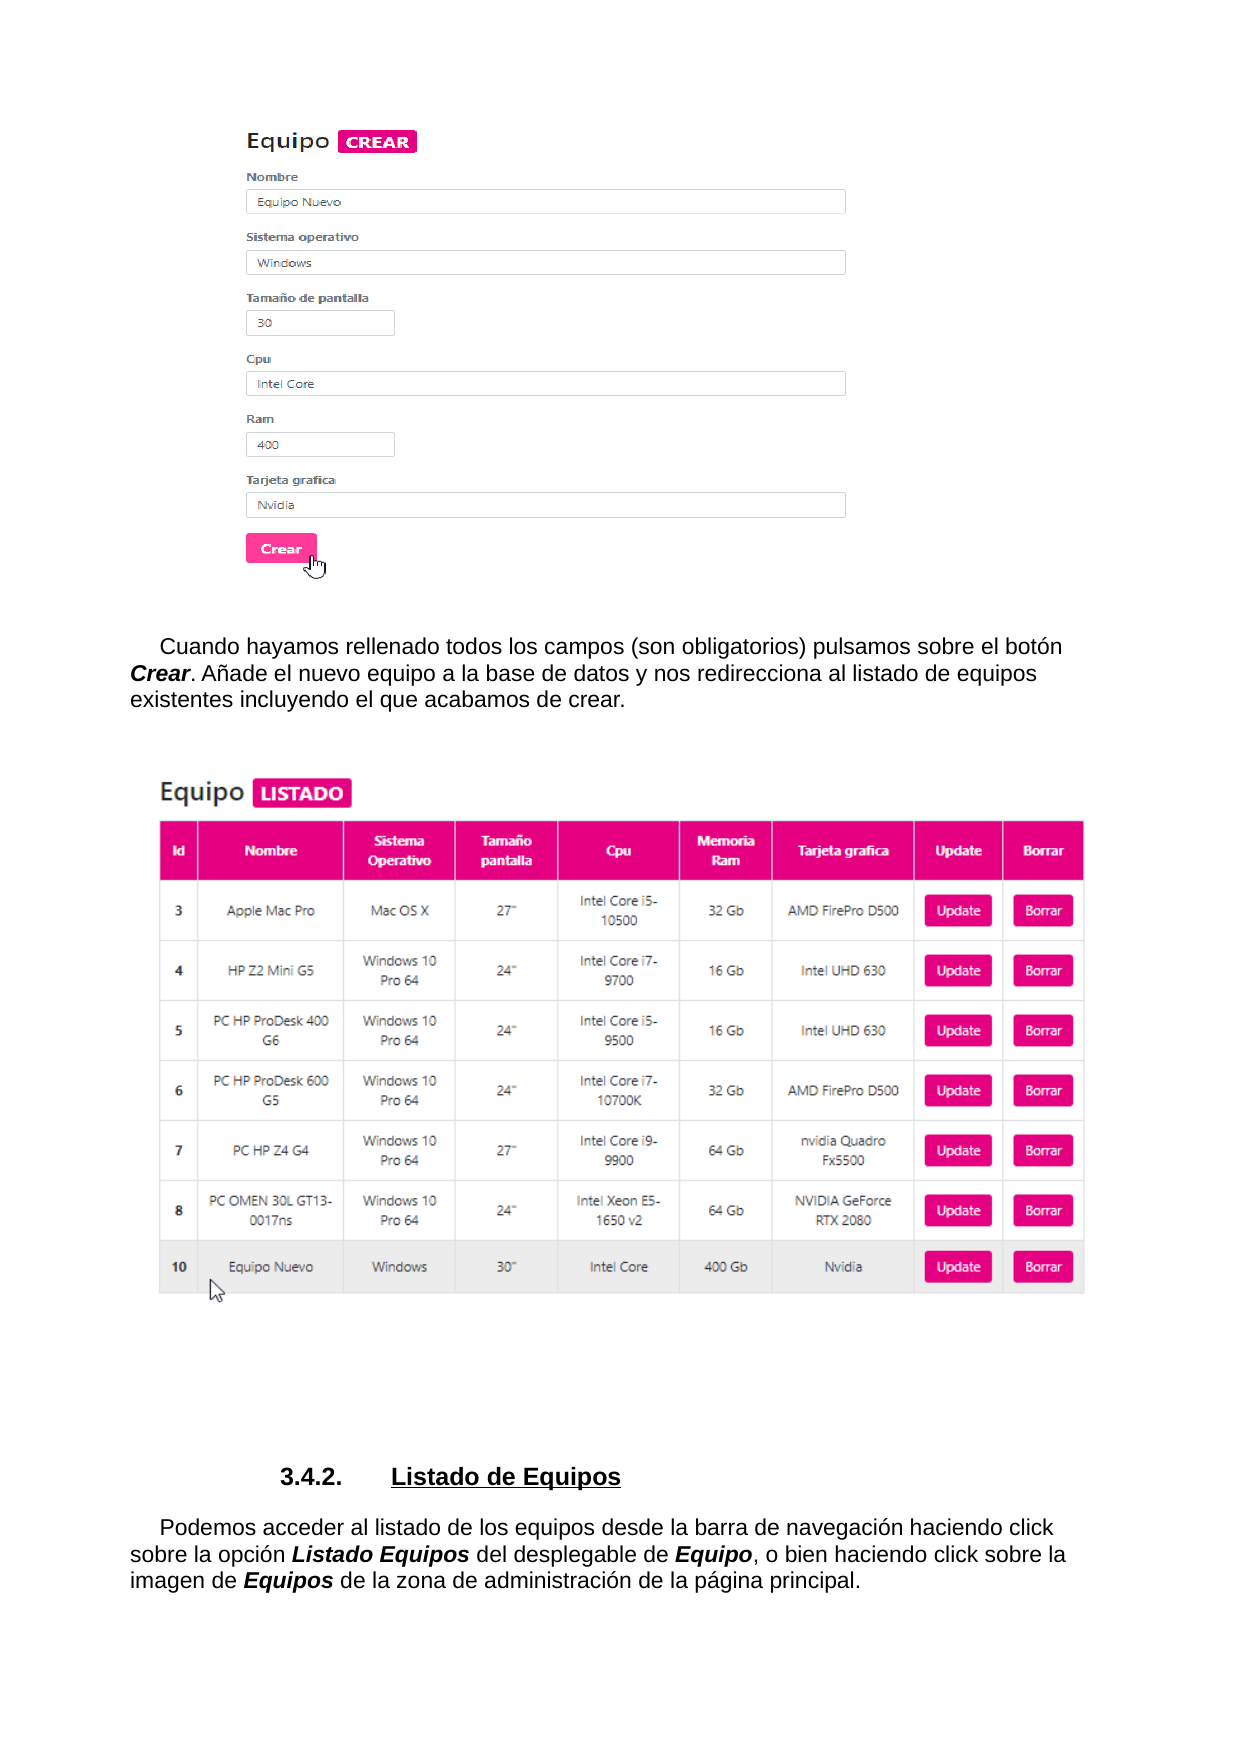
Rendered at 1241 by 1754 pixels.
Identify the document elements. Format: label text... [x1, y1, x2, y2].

picture [149, 776, 1091, 1306]
picture [235, 121, 859, 584]
list Listado de Equipos [280, 1462, 1122, 1491]
text Podemos acceder al listado de los equipos desde la barra de navegación haciendo click sobre la opción Listado Equipos del desplegable de Equipo, o bien haciendo click sobre la imagen de Equipos de la zona de administración de la página principal. [130, 1514, 1116, 1593]
text Cuando hayamos rellenado todos los campos (son obligatorios) pulsamos sobre el botón Crear. Añade el nuevo equipo a la base de datos y nos redirecciona al listado de equipos existentes incluyendo el que acabamos de crear. [130, 633, 1116, 712]
